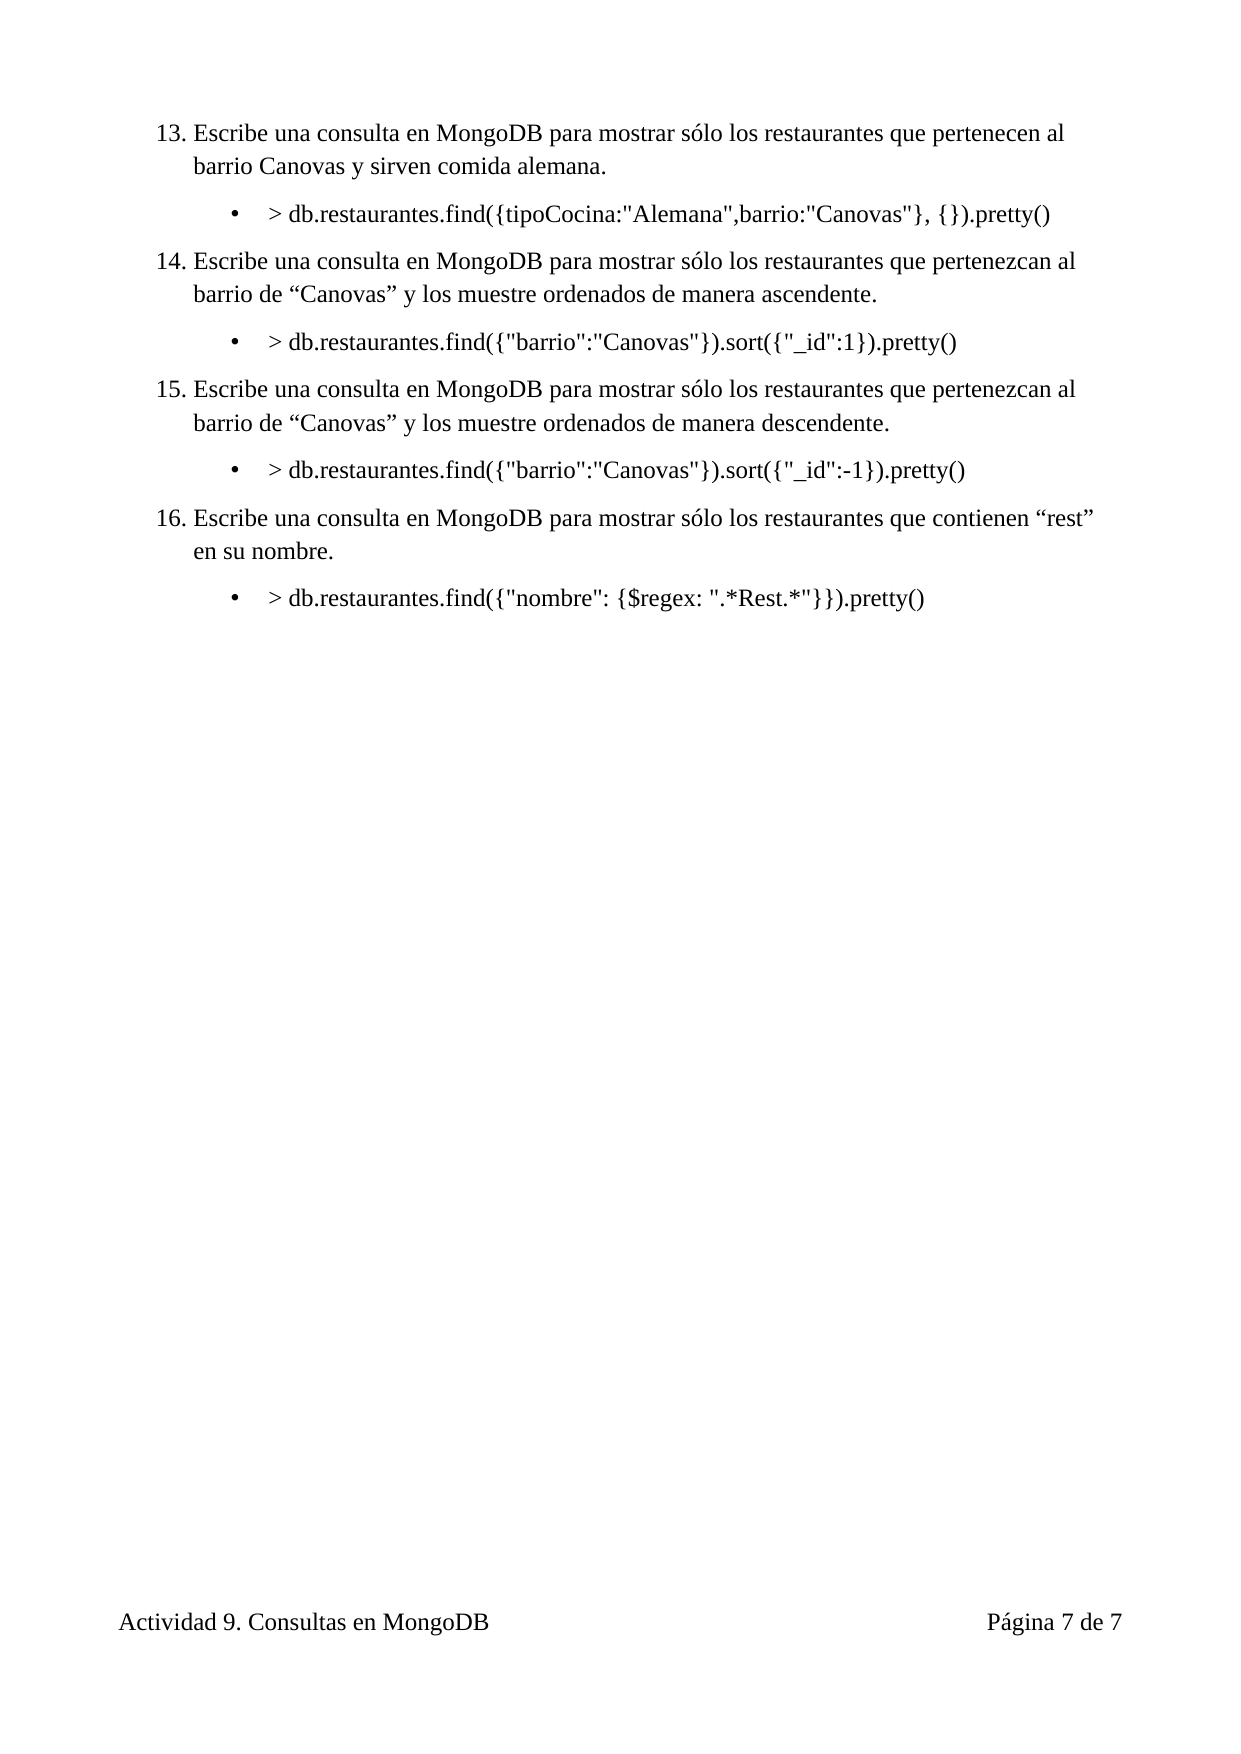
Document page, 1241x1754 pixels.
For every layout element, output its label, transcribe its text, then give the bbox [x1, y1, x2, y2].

list > db.restaurantes.find({"barrio":"Canovas"}).sort({"_id":-1}).pretty() [231, 455, 1122, 484]
list Escribe una consulta en MongoDB para mostrar sólo los restaurantes que pertenecen al barrio Canovas y sirven comida alemana. [156, 118, 1122, 180]
list Escribe una consulta en MongoDB para mostrar sólo los restaurantes que pertenezcan al barrio de “Canovas” y los muestre ordenados de manera ascendente. [156, 246, 1122, 308]
list > db.restaurantes.find({"barrio":"Canovas"}).sort({"_id":1}).pretty() [231, 327, 1122, 356]
list > db.restaurantes.find({tipoCocina:"Alemana",barrio:"Canovas"}, {}).pretty() [231, 199, 1122, 227]
list Escribe una consulta en MongoDB para mostrar sólo los restaurantes que pertenezcan al barrio de “Canovas” y los muestre ordenados de manera descendente. [156, 374, 1122, 436]
list Escribe una consulta en MongoDB para mostrar sólo los restaurantes que contienen “rest” en su nombre. [156, 503, 1122, 564]
list > db.restaurantes.find({"nombre": {$regex: ".*Rest.*"}}).pretty() [231, 583, 1122, 612]
